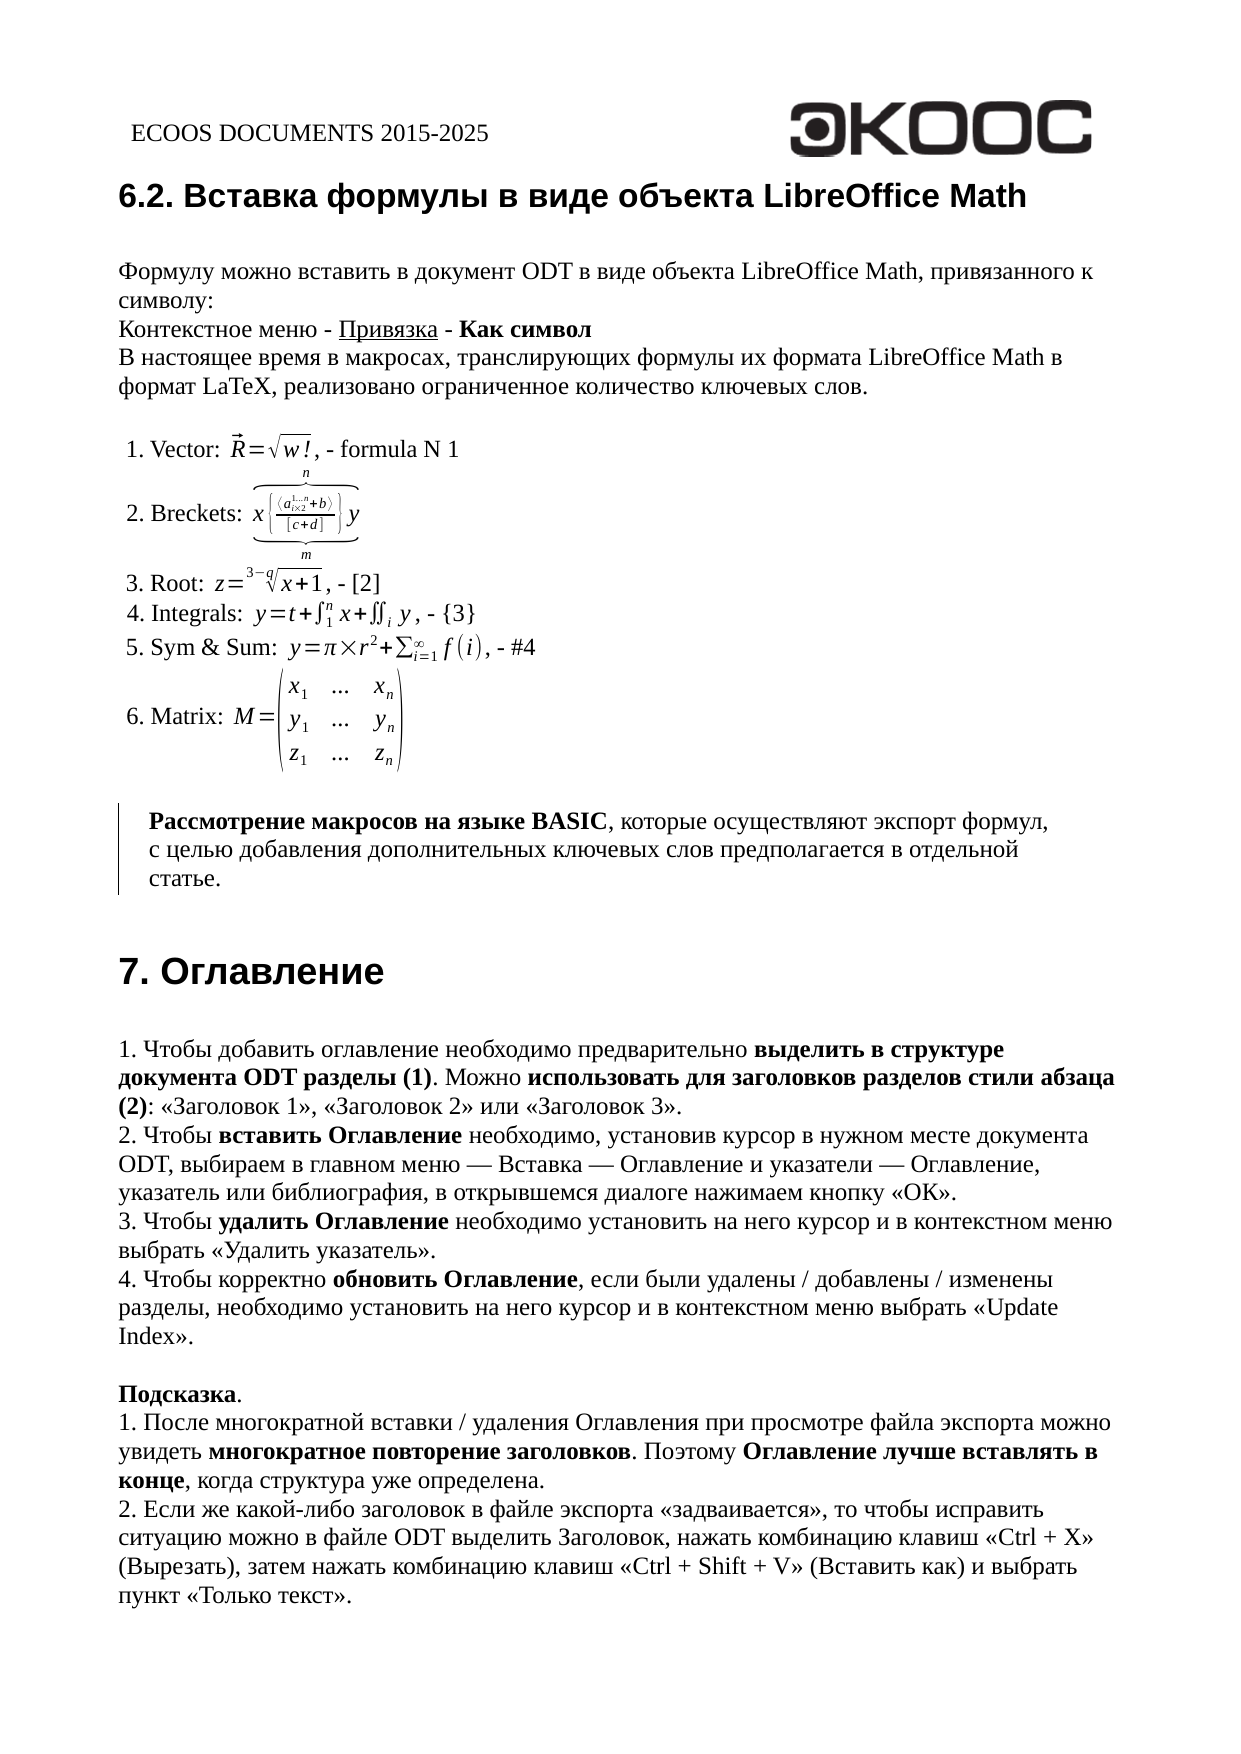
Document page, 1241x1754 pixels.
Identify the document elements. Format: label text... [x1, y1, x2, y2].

subtitle 7. Оглавление [118, 949, 1122, 992]
text В настоящее время в макросах, транслирующих формулы их формата LibreOffice Math в формат LaTeX, реализовано ограниченное количество ключевых слов. [118, 342, 1122, 400]
text Контекстное меню - Привязка - Как символ [118, 314, 1122, 342]
picture [790, 100, 1092, 157]
text Формулу можно вставить в документ ODT в виде объекта LibreOffice Math, привязанного к символу: [118, 256, 1122, 314]
text 3. Чтобы удалить Оглавление необходимо установить на него курсор и в контекстном меню выбрать «Удалить указатель». [118, 1206, 1122, 1264]
text Подсказка. [118, 1379, 1122, 1407]
text 2. Чтобы вставить Оглавление необходимо, установив курсор в нужном месте документа ODT, выбираем в главном меню — Вставка — Оглавление и указатели — Оглавление, указатель или библиография, в открывшемся диалоге нажимаем кнопку «ОК». [118, 1120, 1122, 1206]
text Рассмотрение макросов на языке BASIC, которые осуществляют экспорт формул, с целью добавления дополнительных ключевых слов предполагается в отдельной статье. [119, 803, 1063, 895]
subtitle 6.2. Вставка формулы в виде объекта LibreOffice Math [118, 176, 1122, 215]
text 1. После многократной вставки / удаления Оглавления при просмотре файла экспорта можно увидеть многократное повторение заголовков. Поэтому Оглавление лучше вставлять в конце, когда структура уже определена. [118, 1407, 1122, 1494]
text 4. Чтобы корректно обновить Оглавление, если были удалены / добавлены / изменены разделы, необходимо установить на него курсор и в контекстном меню выбрать «Update Index». [118, 1264, 1122, 1350]
text 1. Чтобы добавить оглавление необходимо предварительно выделить в структуре документа ODT разделы (1). Можно использовать для заголовков разделов стили абзаца (2): «Заголовок 1», «Заголовок 2» или «Заголовок 3». [118, 1034, 1122, 1120]
text 2. Если же какой-либо заголовок в файле экспорта «задваивается», то чтобы исправить ситуацию можно в файле ODT выделить Заголовок, нажать комбинацию клавиш «Ctrl + X» (Вырезать), затем нажать комбинацию клавиш «Ctrl + Shift + V» (Вставить как) и выбрать пункт «Только текст». [118, 1494, 1122, 1609]
